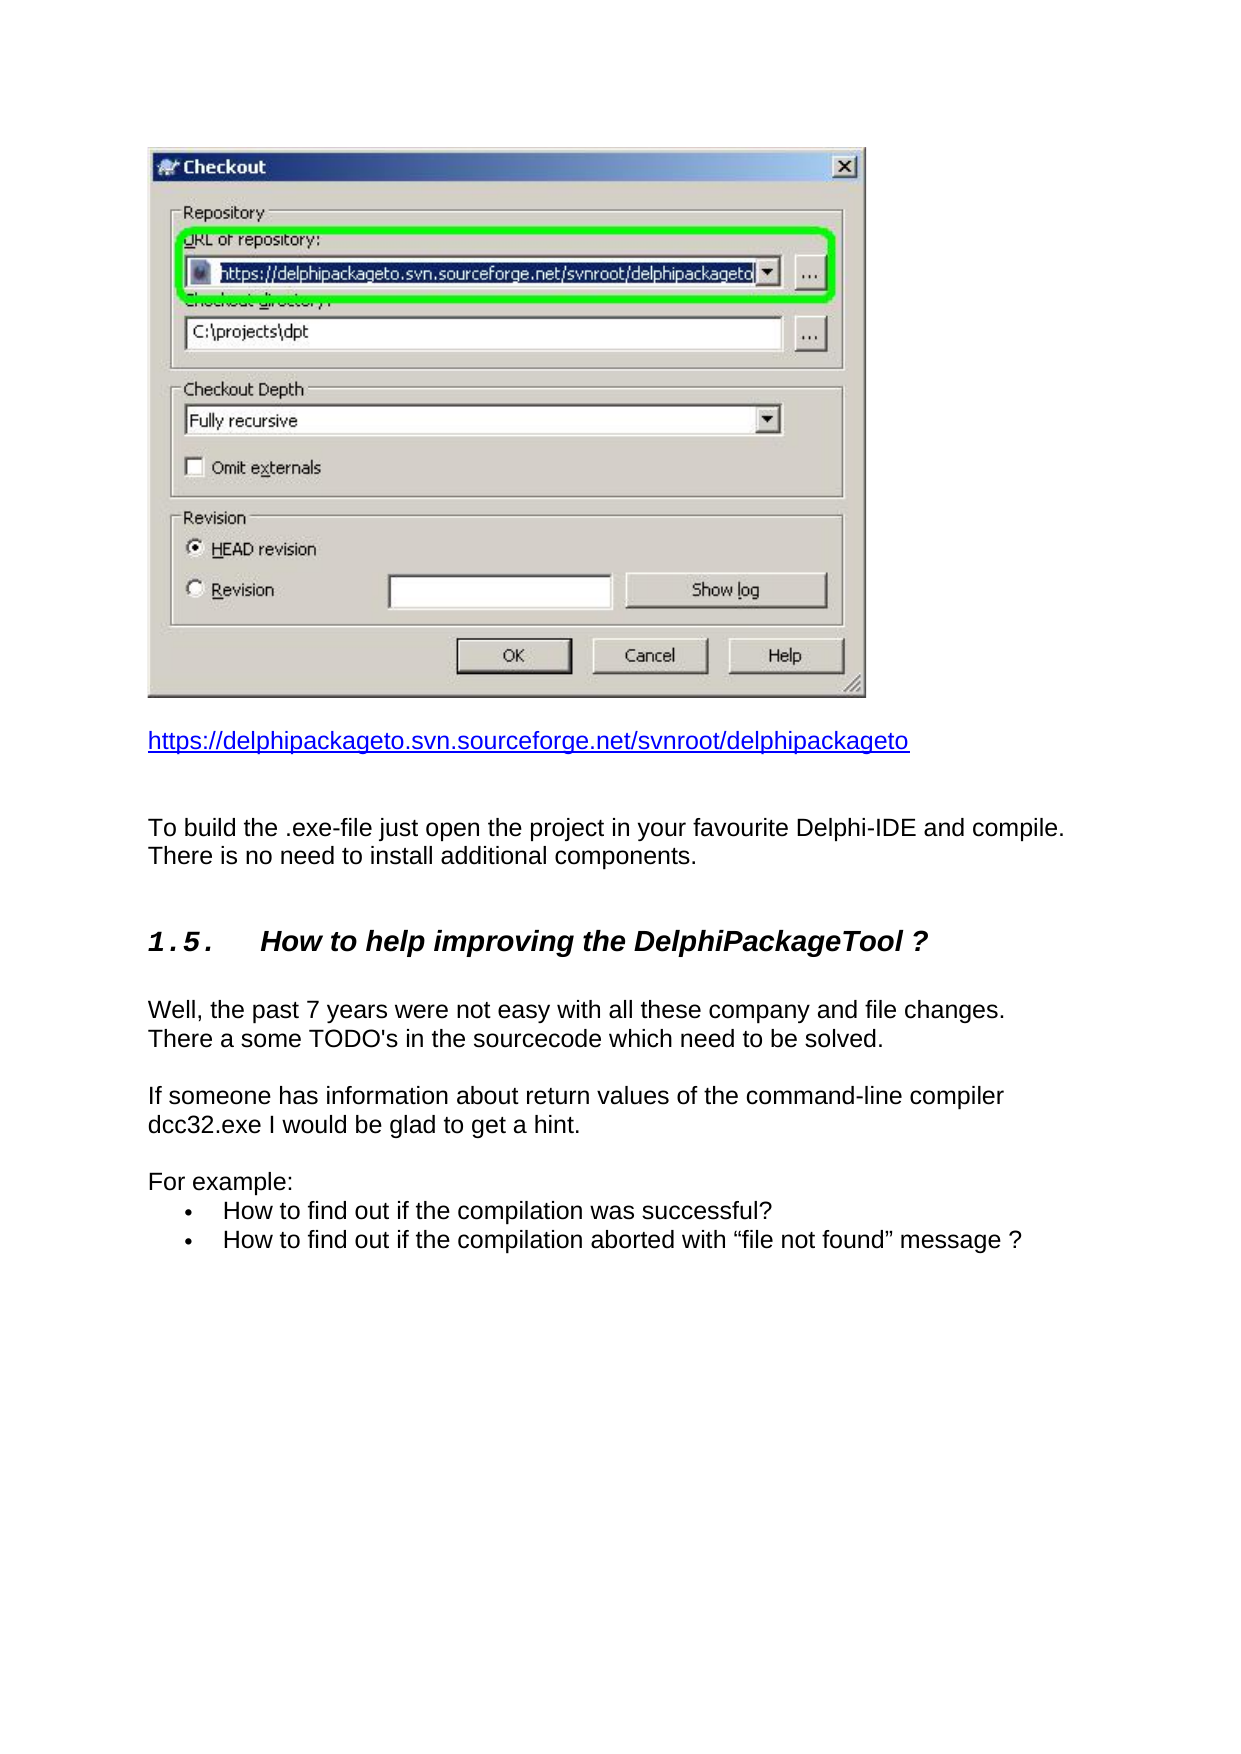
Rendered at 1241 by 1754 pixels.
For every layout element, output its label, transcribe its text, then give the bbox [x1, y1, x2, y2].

text There a some TODO's in the sourcecode which need to be solved. [148, 1024, 1093, 1052]
text For example: [148, 1167, 1093, 1196]
picture [147, 147, 867, 698]
list How to find out if the compilation was successful? [185, 1196, 1093, 1225]
text Well, the past 7 years were not easy with all these company and file changes. [148, 995, 1093, 1024]
text If someone has information about return values of the command-line compiler dcc32.exe I would be glad to get a hint. [148, 1081, 1093, 1139]
text There is no need to install additional components. [148, 841, 1093, 870]
subtitle How to help improving the DelphiPackageTool ? [148, 924, 1093, 960]
text To build the .exe-file just open the project in your favourite Delphi-IDE and compile. [148, 812, 1093, 841]
list How to find out if the compilation aborted with “file not found” message ? [185, 1225, 1093, 1254]
text https://delphipackageto.svn.sourceforge.net/svnroot/delphipackageto [148, 726, 1093, 755]
